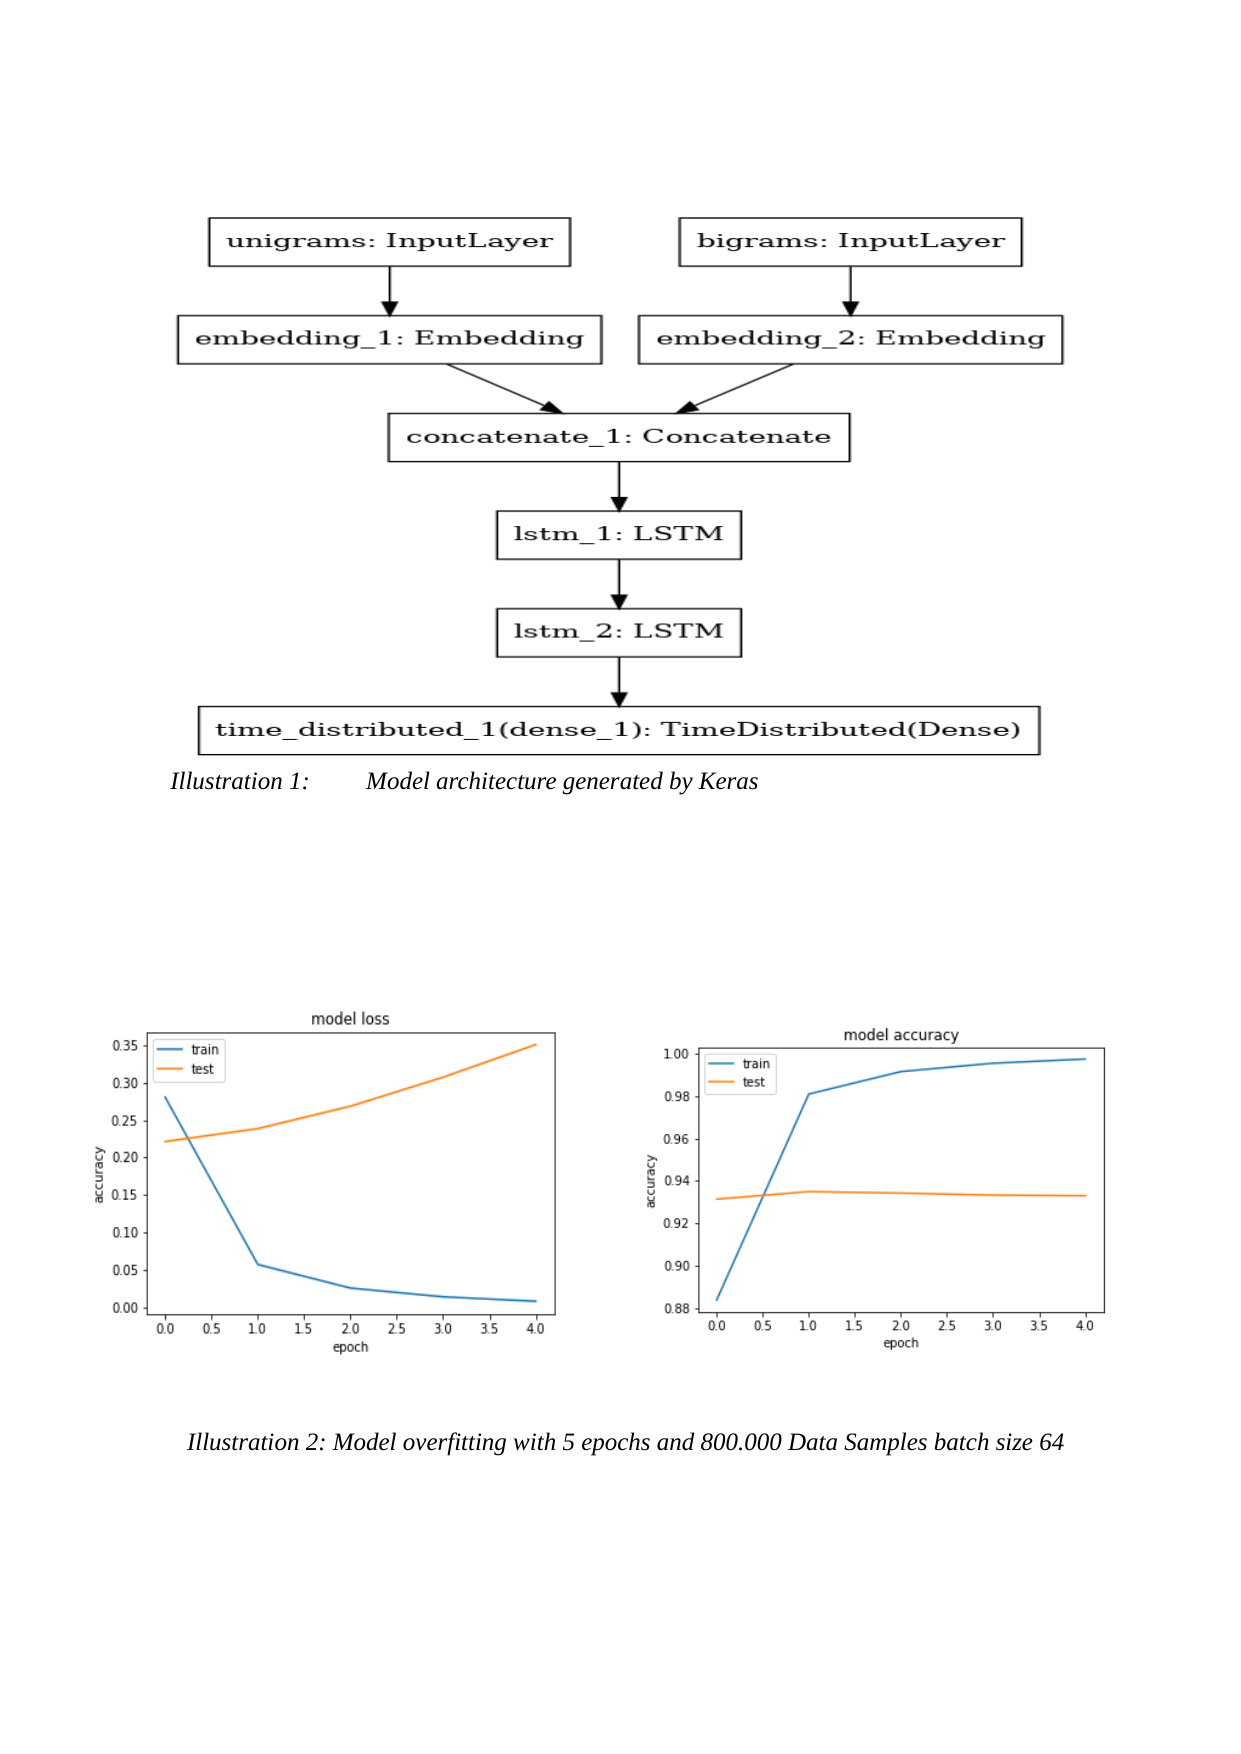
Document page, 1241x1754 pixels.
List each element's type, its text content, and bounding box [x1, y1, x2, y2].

text Illustration 1: Model architecture generated by Keras [170, 761, 1070, 795]
picture [633, 1006, 1156, 1356]
picture [81, 987, 607, 1361]
text Illustration 2: Model overfitting with 5 epochs and 800.000 Data Samples batch size 64 [118, 1427, 1122, 1455]
picture [170, 212, 1071, 761]
